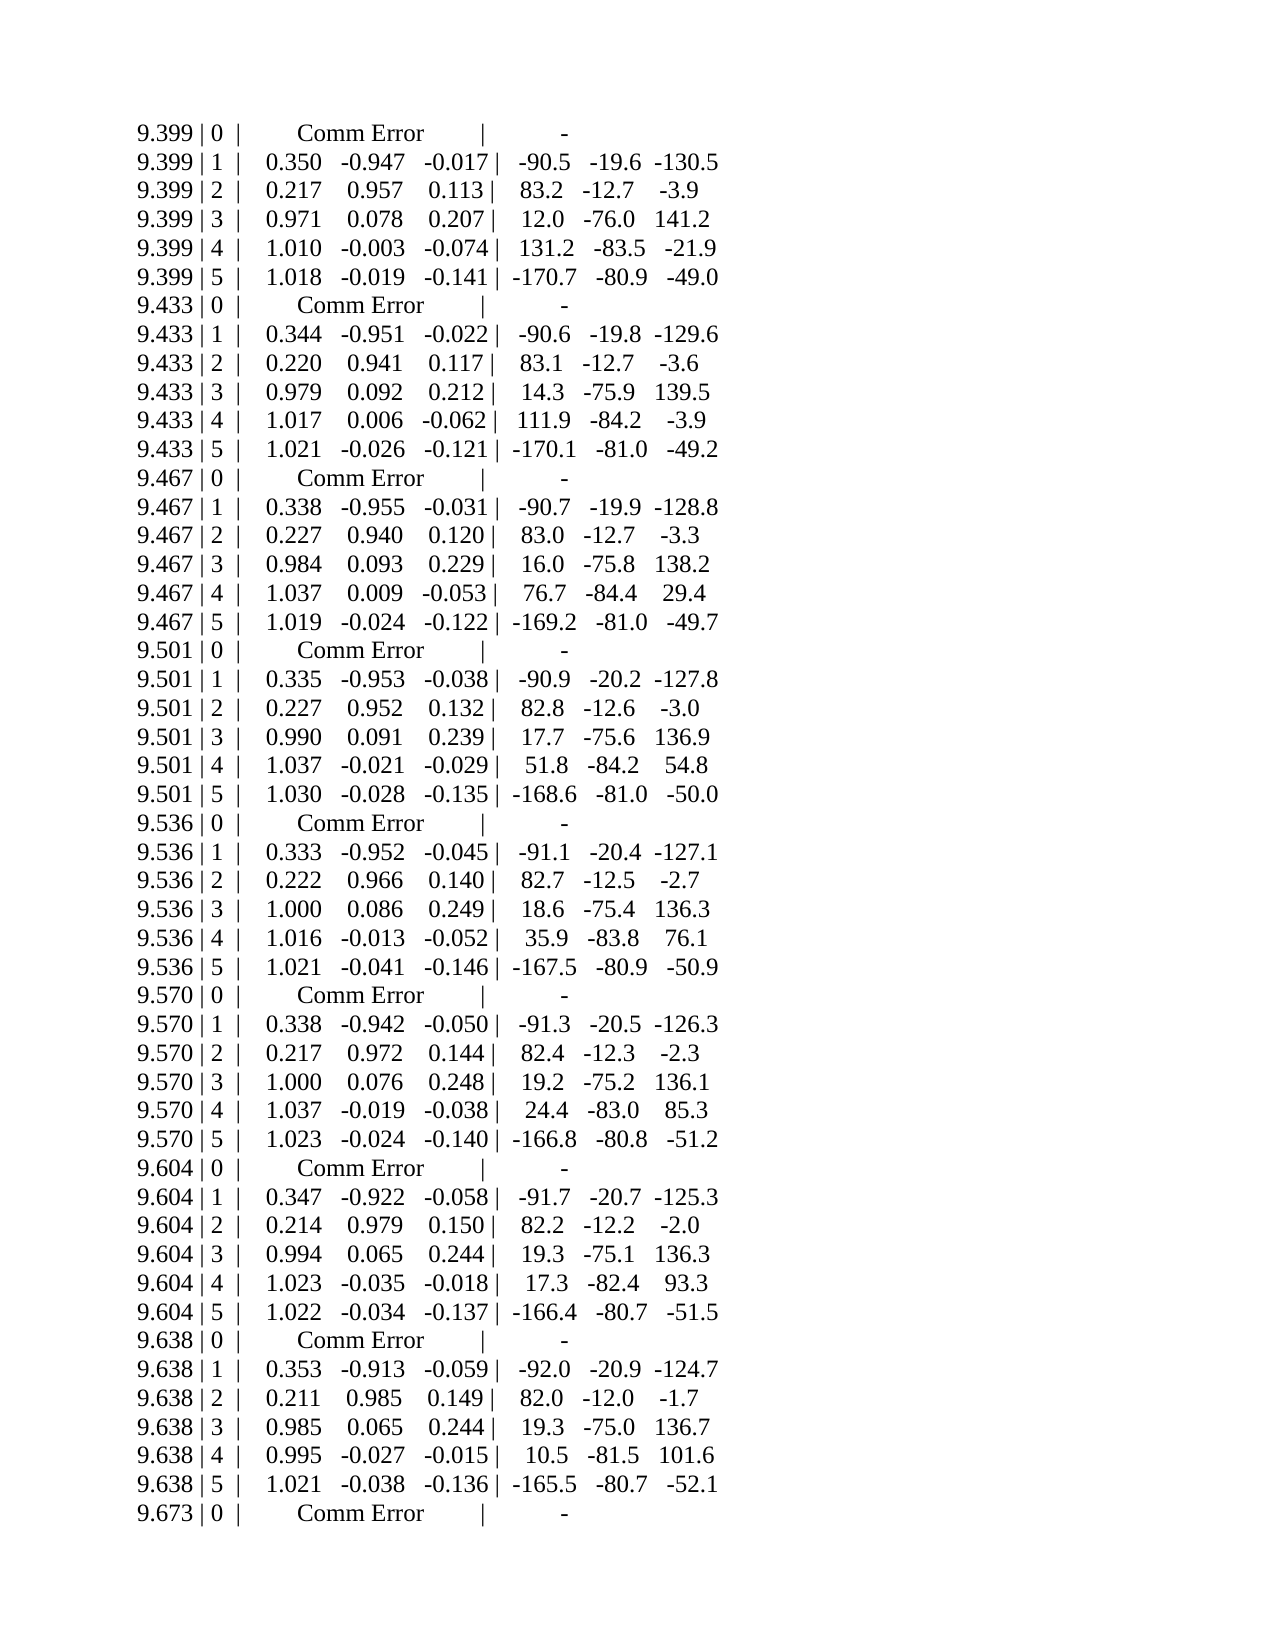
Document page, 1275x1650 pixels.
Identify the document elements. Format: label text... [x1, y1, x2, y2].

text 9.604 | 3 | 0.994 0.065 0.244 | 19.3 -75.1 136.3 [118, 1239, 1157, 1268]
text 9.433 | 0 | Comm Error | - [118, 291, 1157, 319]
text 9.638 | 3 | 0.985 0.065 0.244 | 19.3 -75.0 136.7 [118, 1412, 1157, 1441]
text 9.433 | 2 | 0.220 0.941 0.117 | 83.1 -12.7 -3.6 [118, 348, 1157, 377]
text 9.399 | 5 | 1.018 -0.019 -0.141 | -170.7 -80.9 -49.0 [118, 262, 1157, 291]
text 9.638 | 0 | Comm Error | - [118, 1326, 1157, 1354]
text 9.501 | 3 | 0.990 0.091 0.239 | 17.7 -75.6 136.9 [118, 722, 1157, 751]
text 9.399 | 3 | 0.971 0.078 0.207 | 12.0 -76.0 141.2 [118, 204, 1157, 233]
text 9.467 | 3 | 0.984 0.093 0.229 | 16.0 -75.8 138.2 [118, 549, 1157, 578]
text 9.673 | 0 | Comm Error | - [118, 1498, 1157, 1527]
text 9.467 | 1 | 0.338 -0.955 -0.031 | -90.7 -19.9 -128.8 [118, 492, 1157, 521]
text 9.501 | 1 | 0.335 -0.953 -0.038 | -90.9 -20.2 -127.8 [118, 664, 1157, 693]
text 9.570 | 1 | 0.338 -0.942 -0.050 | -91.3 -20.5 -126.3 [118, 1009, 1157, 1038]
text 9.604 | 4 | 1.023 -0.035 -0.018 | 17.3 -82.4 93.3 [118, 1268, 1157, 1297]
text 9.638 | 2 | 0.211 0.985 0.149 | 82.0 -12.0 -1.7 [118, 1383, 1157, 1412]
text 9.536 | 0 | Comm Error | - [118, 808, 1157, 837]
text 9.536 | 5 | 1.021 -0.041 -0.146 | -167.5 -80.9 -50.9 [118, 952, 1157, 981]
text 9.467 | 5 | 1.019 -0.024 -0.122 | -169.2 -81.0 -49.7 [118, 607, 1157, 636]
text 9.638 | 4 | 0.995 -0.027 -0.015 | 10.5 -81.5 101.6 [118, 1441, 1157, 1469]
text 9.570 | 0 | Comm Error | - [118, 981, 1157, 1009]
text 9.638 | 5 | 1.021 -0.038 -0.136 | -165.5 -80.7 -52.1 [118, 1469, 1157, 1498]
text 9.536 | 1 | 0.333 -0.952 -0.045 | -91.1 -20.4 -127.1 [118, 837, 1157, 866]
text 9.570 | 2 | 0.217 0.972 0.144 | 82.4 -12.3 -2.3 [118, 1038, 1157, 1067]
text 9.604 | 0 | Comm Error | - [118, 1153, 1157, 1182]
text 9.433 | 1 | 0.344 -0.951 -0.022 | -90.6 -19.8 -129.6 [118, 319, 1157, 348]
text 9.570 | 3 | 1.000 0.076 0.248 | 19.2 -75.2 136.1 [118, 1067, 1157, 1096]
text 9.467 | 4 | 1.037 0.009 -0.053 | 76.7 -84.4 29.4 [118, 578, 1157, 607]
text 9.604 | 5 | 1.022 -0.034 -0.137 | -166.4 -80.7 -51.5 [118, 1297, 1157, 1326]
text 9.467 | 0 | Comm Error | - [118, 463, 1157, 492]
text 9.638 | 1 | 0.353 -0.913 -0.059 | -92.0 -20.9 -124.7 [118, 1354, 1157, 1383]
text 9.570 | 4 | 1.037 -0.019 -0.038 | 24.4 -83.0 85.3 [118, 1096, 1157, 1124]
text 9.570 | 5 | 1.023 -0.024 -0.140 | -166.8 -80.8 -51.2 [118, 1124, 1157, 1153]
text 9.399 | 1 | 0.350 -0.947 -0.017 | -90.5 -19.6 -130.5 [118, 147, 1157, 176]
text 9.536 | 4 | 1.016 -0.013 -0.052 | 35.9 -83.8 76.1 [118, 923, 1157, 952]
text 9.467 | 2 | 0.227 0.940 0.120 | 83.0 -12.7 -3.3 [118, 521, 1157, 549]
text 9.501 | 0 | Comm Error | - [118, 636, 1157, 664]
text 9.501 | 5 | 1.030 -0.028 -0.135 | -168.6 -81.0 -50.0 [118, 779, 1157, 808]
text 9.501 | 2 | 0.227 0.952 0.132 | 82.8 -12.6 -3.0 [118, 693, 1157, 722]
text 9.433 | 4 | 1.017 0.006 -0.062 | 111.9 -84.2 -3.9 [118, 406, 1157, 434]
text 9.536 | 3 | 1.000 0.086 0.249 | 18.6 -75.4 136.3 [118, 894, 1157, 923]
text 9.433 | 3 | 0.979 0.092 0.212 | 14.3 -75.9 139.5 [118, 377, 1157, 406]
text 9.433 | 5 | 1.021 -0.026 -0.121 | -170.1 -81.0 -49.2 [118, 434, 1157, 463]
text 9.501 | 4 | 1.037 -0.021 -0.029 | 51.8 -84.2 54.8 [118, 751, 1157, 779]
text 9.399 | 0 | Comm Error | - [118, 118, 1157, 147]
text 9.604 | 2 | 0.214 0.979 0.150 | 82.2 -12.2 -2.0 [118, 1211, 1157, 1239]
text 9.399 | 4 | 1.010 -0.003 -0.074 | 131.2 -83.5 -21.9 [118, 233, 1157, 262]
text 9.604 | 1 | 0.347 -0.922 -0.058 | -91.7 -20.7 -125.3 [118, 1182, 1157, 1211]
text 9.399 | 2 | 0.217 0.957 0.113 | 83.2 -12.7 -3.9 [118, 176, 1157, 204]
text 9.536 | 2 | 0.222 0.966 0.140 | 82.7 -12.5 -2.7 [118, 866, 1157, 894]
